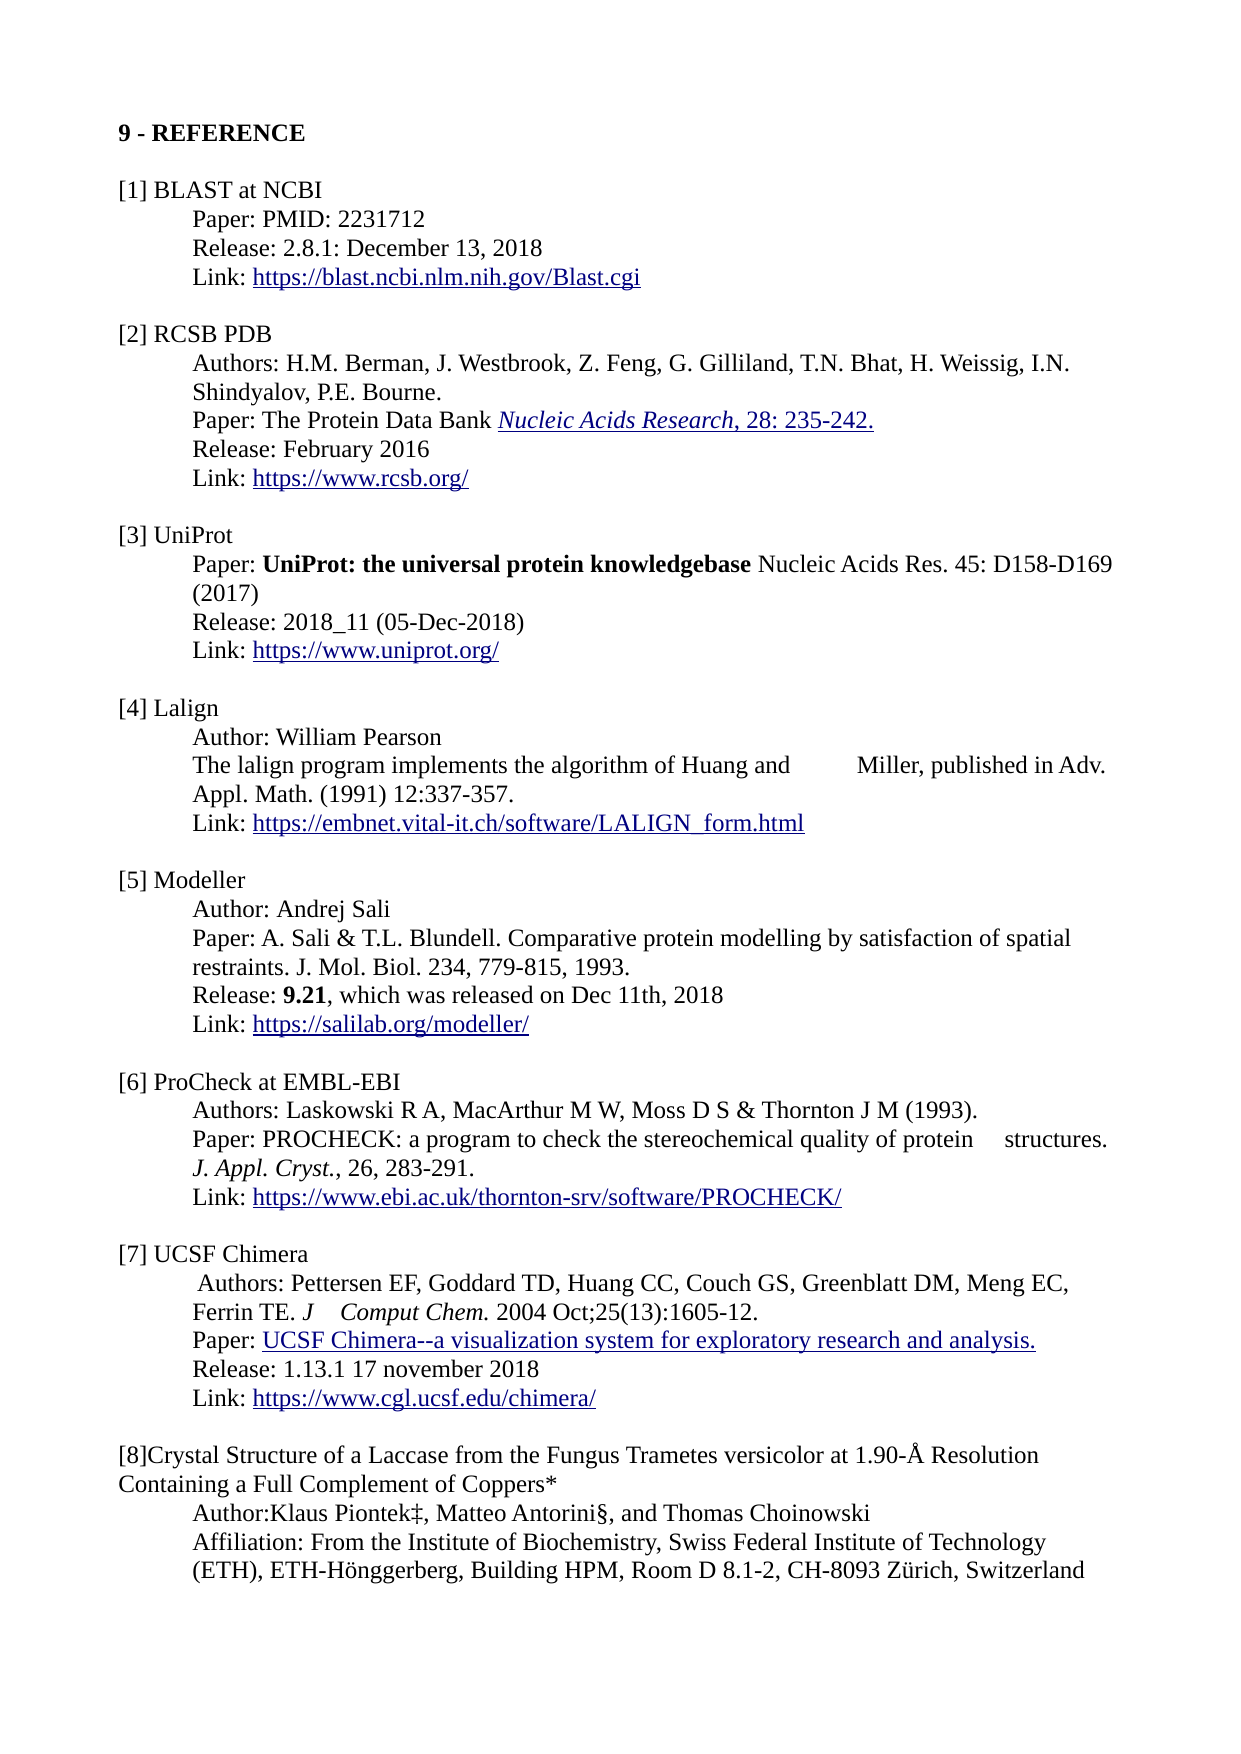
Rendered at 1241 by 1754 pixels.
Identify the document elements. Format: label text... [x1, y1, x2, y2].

text [6] ProCheck at EMBL-EBI [118, 1067, 1122, 1096]
text Release: 9.21, which was released on Dec 11th, 2018 [118, 981, 1122, 1009]
text Author:Klaus Piontek‡, Matteo Antorini§, and Thomas Choinowski [118, 1498, 1122, 1527]
text [7] UCSF Chimera [118, 1239, 1122, 1268]
text [3] UniProt [118, 521, 1122, 549]
text Release: 2.8.1: December 13, 2018 [118, 233, 1122, 262]
text [2] RCSB PDB [118, 319, 1122, 348]
text Author: Andrej Sali [118, 894, 1122, 923]
text Paper: UCSF Chimera--a visualization system for exploratory research and analysis. [118, 1326, 1122, 1354]
text Affiliation: From the Institute of Biochemistry, Swiss Federal Institute of Technology (ETH), ETH-Hönggerberg, Building HPM, Room D 8.1-2, CH-8093 Zürich, Switzerland [118, 1527, 1122, 1584]
text Link: https://www.rcsb.org/ [118, 463, 1122, 492]
text Paper: A. Sali & T.L. Blundell. Comparative protein modelling by satisfaction of spatial restraints. J. Mol. Biol. 234, 779-815, 1993. [118, 923, 1122, 981]
text Author: William Pearson [118, 722, 1122, 751]
text The lalign program implements the algorithm of Huang and Miller, published in Adv. Appl. Math. (1991) 12:337-357. [118, 751, 1122, 808]
text Release: 2018_11 (05-Dec-2018) [118, 607, 1122, 636]
text Link: https://salilab.org/modeller/ [118, 1009, 1122, 1038]
text Paper: UniProt: the universal protein knowledgebase Nucleic Acids Res. 45: D158-D169 (2017) [118, 549, 1122, 607]
text Paper: PMID: 2231712 [118, 204, 1122, 233]
text Link: https://www.cgl.ucsf.edu/chimera/ [118, 1383, 1122, 1412]
text Link: https://www.ebi.ac.uk/thornton-srv/software/PROCHECK/ [118, 1182, 1122, 1211]
text Authors: Laskowski R A, MacArthur M W, Moss D S & Thornton J M (1993). [118, 1096, 1122, 1124]
text 9 - REFERENCE [118, 118, 1122, 147]
text [8]Crystal Structure of a Laccase from the Fungus Trametes versicolor at 1.90-Å Resolution Containing a Full Complement of Coppers* [118, 1441, 1122, 1498]
text Link: https://www.uniprot.org/ [118, 636, 1122, 664]
text Paper: PROCHECK: a program to check the stereochemical quality of protein structures. J. Appl. Cryst., 26, 283-291. [118, 1124, 1122, 1182]
text [5] Modeller [118, 866, 1122, 894]
text Release: 1.13.1 17 november 2018 [118, 1354, 1122, 1383]
text Authors: H.M. Berman, J. Westbrook, Z. Feng, G. Gilliland, T.N. Bhat, H. Weissig, I.N. Shindyalov, P.E. Bourne. Paper: The Protein Data Bank Nucleic Acids Research, 28: 235-242. [118, 348, 1122, 434]
text Authors: Pettersen EF, Goddard TD, Huang CC, Couch GS, Greenblatt DM, Meng EC, Ferrin TE. J Comput Chem. 2004 Oct;25(13):1605-12. [118, 1268, 1122, 1326]
text [1] BLAST at NCBI [118, 176, 1122, 204]
text Link: https://embnet.vital-it.ch/software/LALIGN_form.html [118, 808, 1122, 837]
text [4] Lalign [118, 693, 1122, 722]
text Link: https://blast.ncbi.nlm.nih.gov/Blast.cgi [118, 262, 1122, 291]
text Release: February 2016 [118, 434, 1122, 463]
